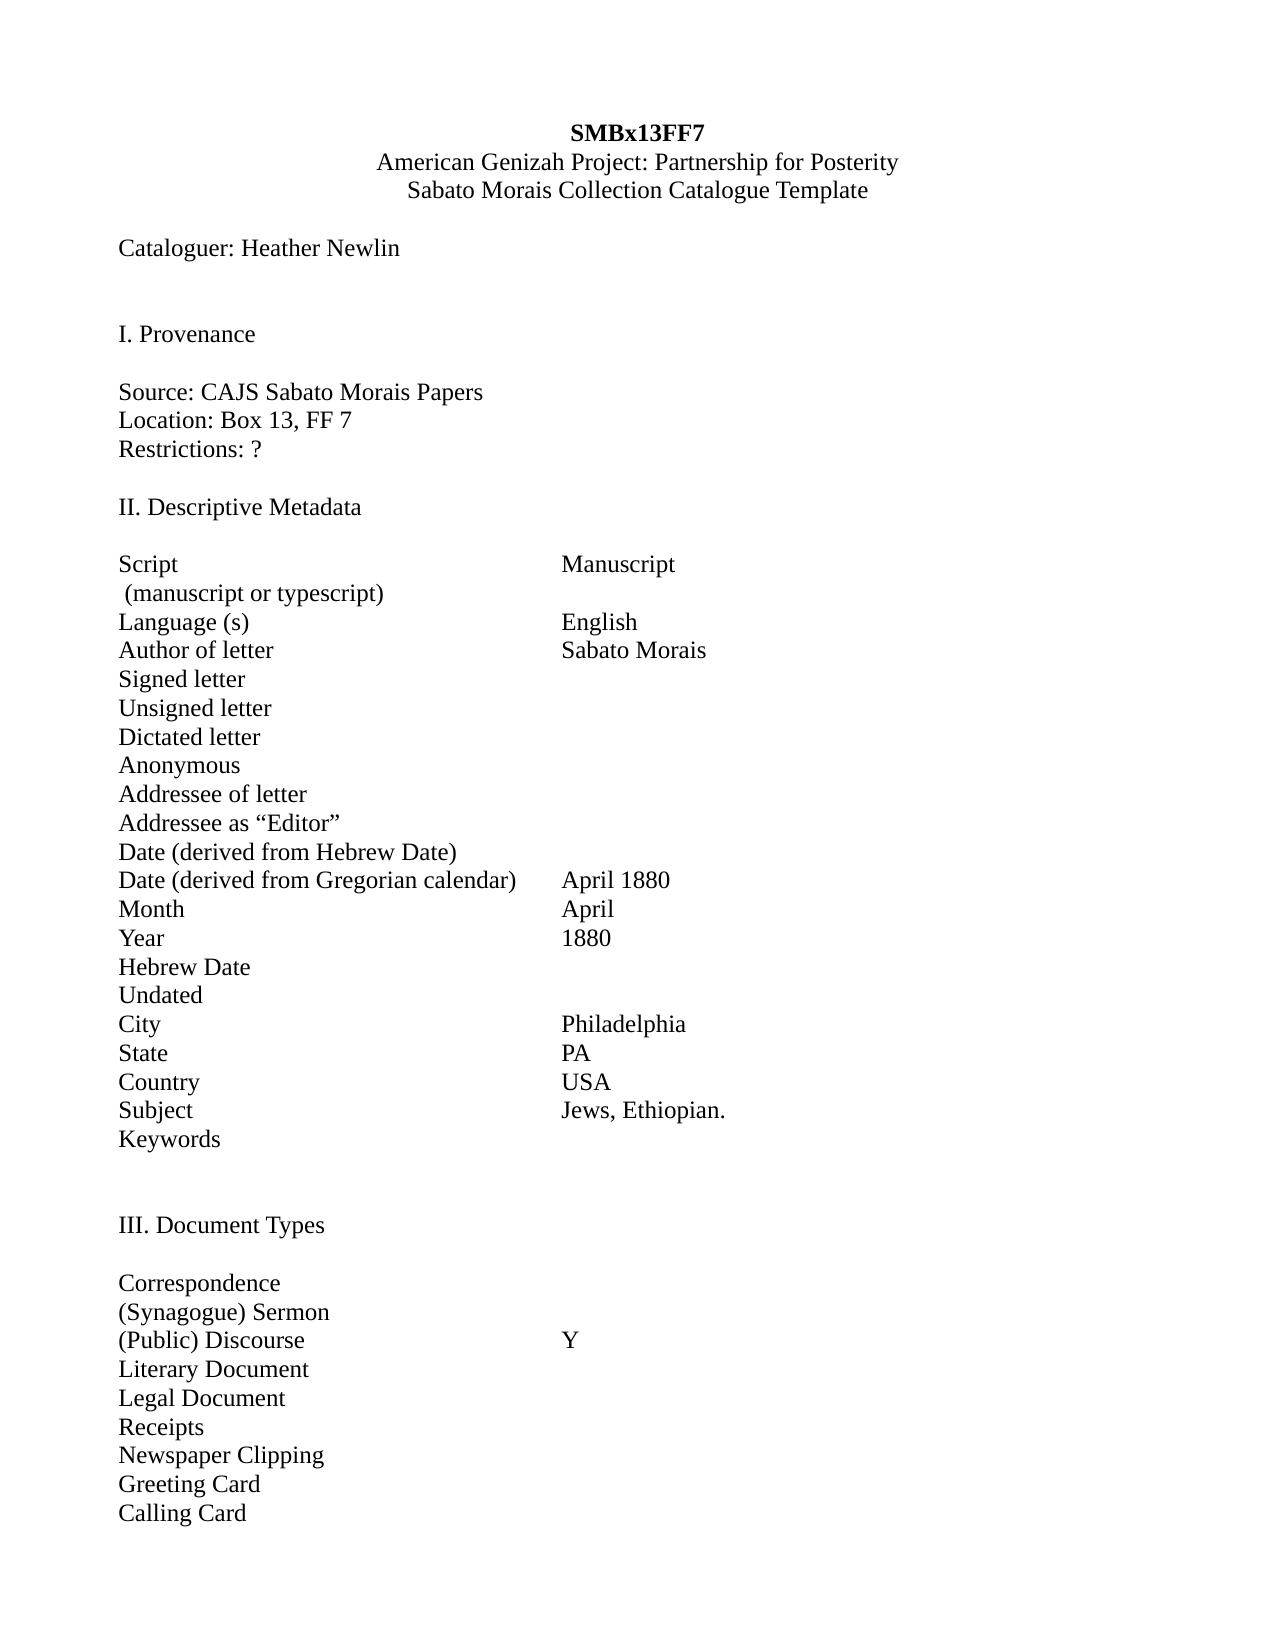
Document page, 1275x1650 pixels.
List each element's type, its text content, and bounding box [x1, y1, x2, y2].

text Correspondence [118, 1268, 1157, 1297]
text Script Manuscript [118, 549, 1157, 578]
text Dictated letter [118, 722, 1157, 751]
text Literary Document [118, 1354, 1157, 1383]
text SMBx13FF7 [118, 118, 1157, 147]
text Hebrew Date [118, 952, 1157, 981]
text III. Document Types [118, 1211, 1157, 1239]
text Language (s) English [118, 607, 1157, 636]
text City Philadelphia [118, 1009, 1157, 1038]
text Location: Box 13, FF 7 [118, 406, 1157, 434]
text Cataloguer: Heather Newlin [118, 233, 1157, 262]
text (Synagogue) Sermon [118, 1297, 1157, 1326]
text Restrictions: ? [118, 434, 1157, 463]
text Author of letter Sabato Morais [118, 636, 1157, 664]
text (manuscript or typescript) [118, 578, 1157, 607]
text Addressee as “Editor” [118, 808, 1157, 837]
text Newspaper Clipping [118, 1441, 1157, 1469]
text Subject Jews, Ethiopian. [118, 1096, 1157, 1124]
text Source: CAJS Sabato Morais Papers [118, 377, 1157, 406]
text Anonymous [118, 751, 1157, 779]
text Country USA [118, 1067, 1157, 1096]
text Legal Document [118, 1383, 1157, 1412]
text Month April [118, 894, 1157, 923]
text State PA [118, 1038, 1157, 1067]
text Greeting Card [118, 1469, 1157, 1498]
text Receipts [118, 1412, 1157, 1441]
text (Public) Discourse Y [118, 1326, 1157, 1354]
text Unsigned letter [118, 693, 1157, 722]
text II. Descriptive Metadata [118, 492, 1157, 521]
text I. Provenance [118, 319, 1157, 348]
text Date (derived from Gregorian calendar) April 1880 [118, 866, 1157, 894]
text Date (derived from Hebrew Date) [118, 837, 1157, 866]
text Sabato Morais Collection Catalogue Template [118, 176, 1157, 204]
text Keywords [118, 1124, 1157, 1153]
text American Genizah Project: Partnership for Posterity [118, 147, 1157, 176]
text Calling Card [118, 1498, 1157, 1527]
text Signed letter [118, 664, 1157, 693]
text Year 1880 [118, 923, 1157, 952]
text Undated [118, 981, 1157, 1009]
text Addressee of letter [118, 779, 1157, 808]
